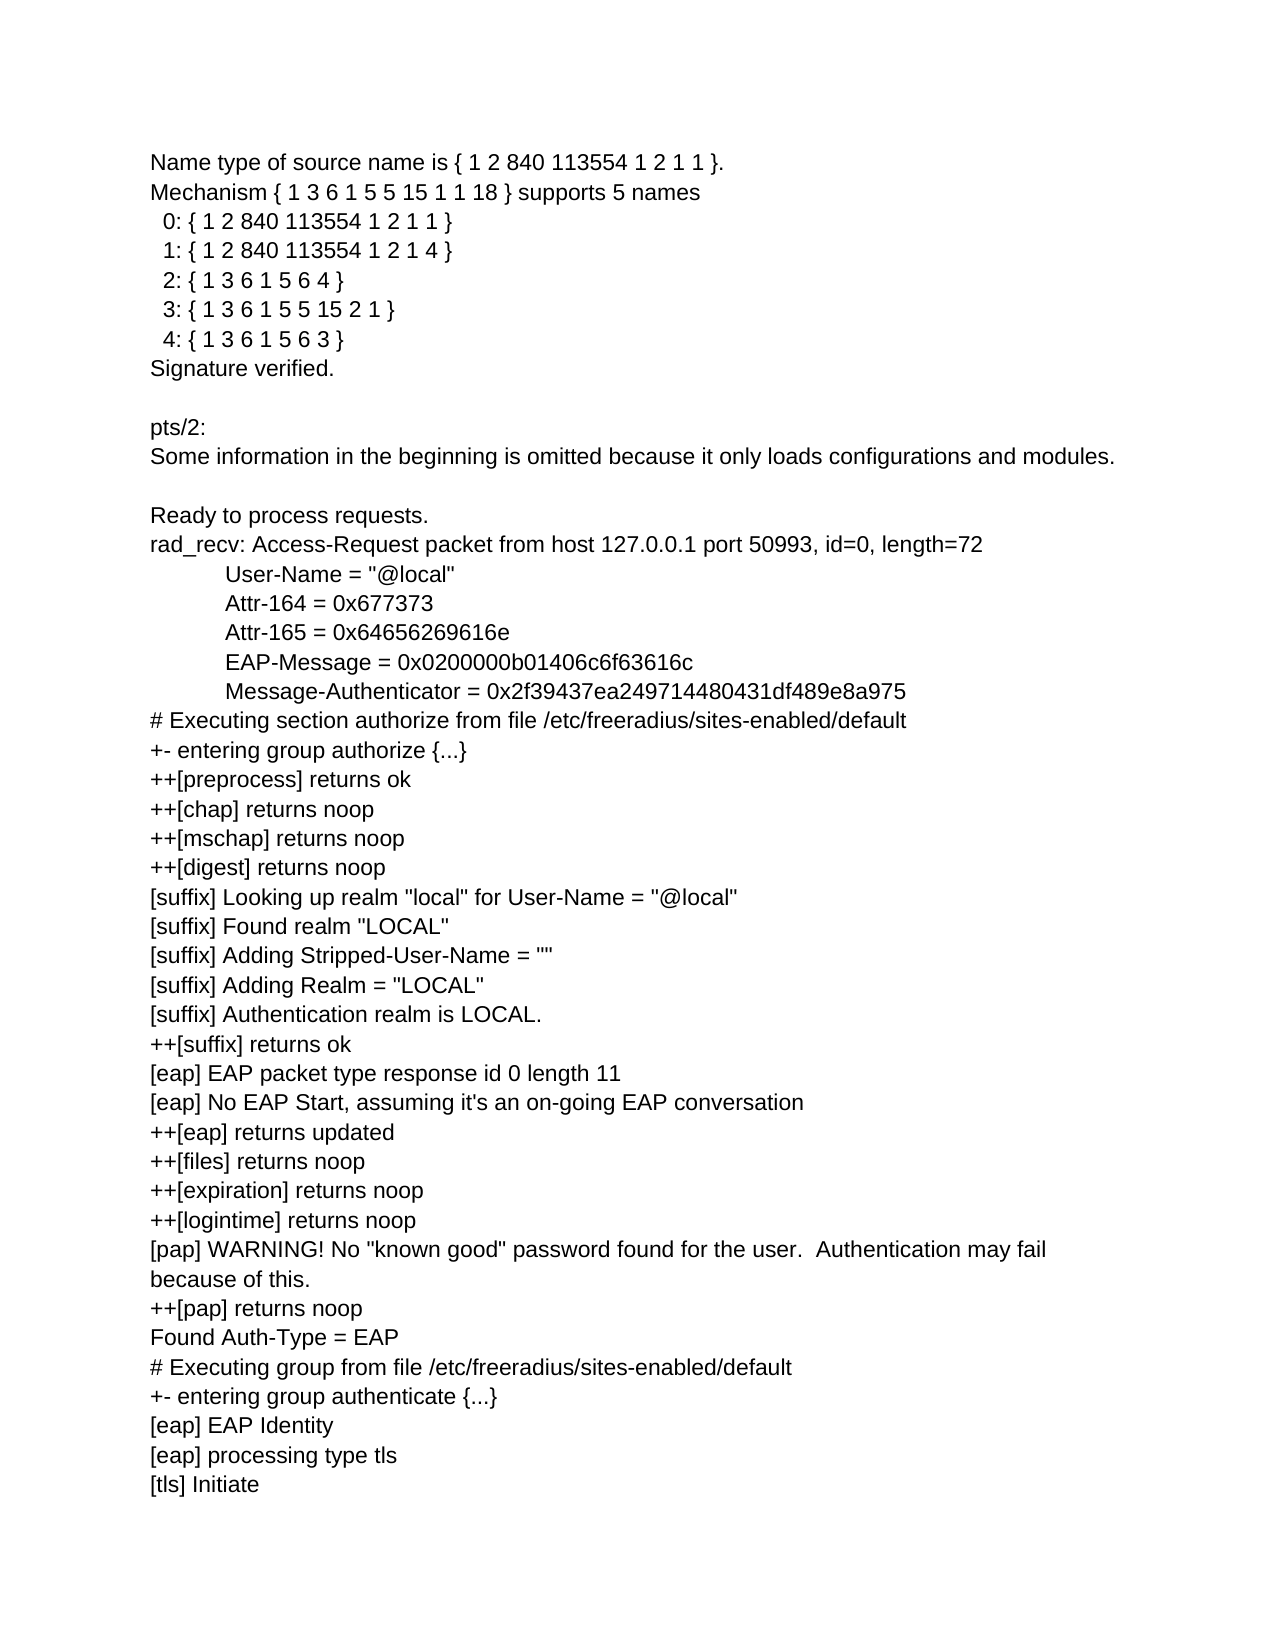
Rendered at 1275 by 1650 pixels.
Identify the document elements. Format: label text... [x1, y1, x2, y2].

text +- entering group authorize {...} [150, 737, 1125, 763]
text # Executing group from file /etc/freeradius/sites-enabled/default [150, 1354, 1125, 1380]
text [suffix] Found realm "LOCAL" [150, 914, 1125, 939]
text # Executing section authorize from file /etc/freeradius/sites-enabled/default [150, 708, 1125, 734]
text ++[expiration] returns noop [150, 1178, 1125, 1204]
text [tls] Initiate [150, 1472, 1125, 1497]
text ++[digest] returns noop [150, 855, 1125, 881]
text Found Auth-Type = EAP [150, 1325, 1125, 1351]
text 4: { 1 3 6 1 5 6 3 } [150, 326, 1125, 352]
text 3: { 1 3 6 1 5 5 15 2 1 } [150, 297, 1125, 322]
text EAP-Message = 0x0200000b01406c6f63616c [150, 649, 1125, 675]
text ++[chap] returns noop [150, 796, 1125, 822]
text [eap] EAP Identity [150, 1413, 1125, 1439]
text User-Name = "@local" [150, 561, 1125, 587]
text ++[preprocess] returns ok [150, 767, 1125, 792]
text 1: { 1 2 840 113554 1 2 1 4 } [150, 238, 1125, 264]
text ++[files] returns noop [150, 1149, 1125, 1174]
text +- entering group authenticate {...} [150, 1384, 1125, 1409]
text [eap] processing type tls [150, 1442, 1125, 1468]
text ++[mschap] returns noop [150, 826, 1125, 851]
text [suffix] Adding Stripped-User-Name = "" [150, 943, 1125, 969]
text [suffix] Authentication realm is LOCAL. [150, 1002, 1125, 1027]
text [eap] No EAP Start, assuming it's an on-going EAP conversation [150, 1090, 1125, 1116]
text Signature verified. [150, 356, 1125, 381]
text Mechanism { 1 3 6 1 5 5 15 1 1 18 } supports 5 names [150, 179, 1125, 205]
text ++[logintime] returns noop [150, 1207, 1125, 1233]
text ++[suffix] returns ok [150, 1031, 1125, 1057]
text 2: { 1 3 6 1 5 6 4 } [150, 267, 1125, 293]
text Ready to process requests. [150, 502, 1125, 528]
text Attr-164 = 0x677373 [150, 591, 1125, 616]
text Name type of source name is { 1 2 840 113554 1 2 1 1 }. [150, 150, 1125, 176]
text ++[eap] returns updated [150, 1119, 1125, 1145]
text [eap] EAP packet type response id 0 length 11 [150, 1061, 1125, 1086]
text 0: { 1 2 840 113554 1 2 1 1 } [150, 209, 1125, 234]
text Attr-165 = 0x64656269616e [150, 620, 1125, 646]
text pts/2: [150, 414, 1125, 440]
text [pap] WARNING! No "known good" password found for the user. Authentication may fail because of this. [150, 1237, 1125, 1292]
text [suffix] Looking up realm "local" for User-Name = "@local" [150, 884, 1125, 910]
text Some information in the beginning is omitted because it only loads configurations and modules. [150, 444, 1125, 469]
text ++[pap] returns noop [150, 1296, 1125, 1321]
text [suffix] Adding Realm = "LOCAL" [150, 972, 1125, 998]
text rad_recv: Access-Request packet from host 127.0.0.1 port 50993, id=0, length=72 [150, 532, 1125, 557]
text Message-Authenticator = 0x2f39437ea249714480431df489e8a975 [150, 679, 1125, 704]
